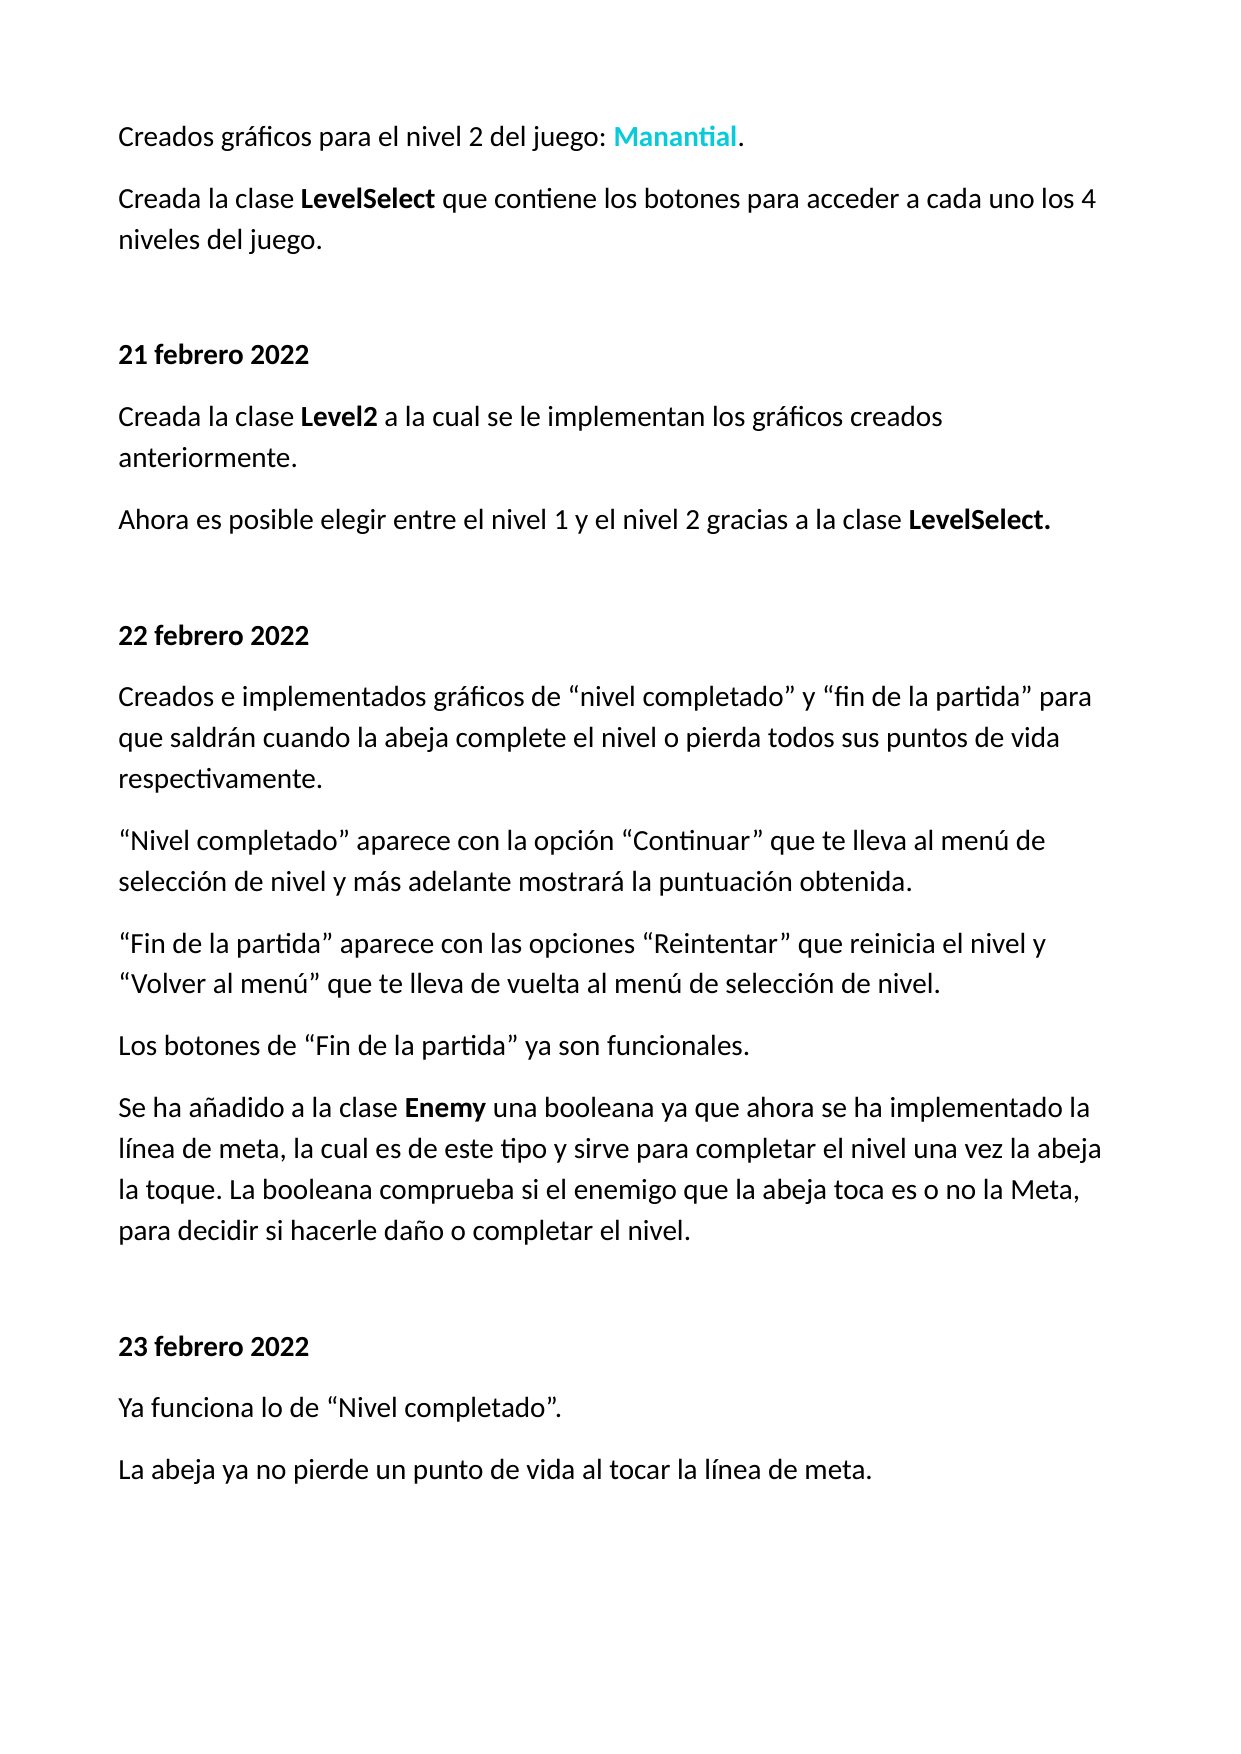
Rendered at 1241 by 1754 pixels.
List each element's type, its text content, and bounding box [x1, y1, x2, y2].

text Los botones de “Fin de la partida” ya son funcionales. [118, 1027, 1122, 1063]
text Se ha añadido a la clase Enemy una booleana ya que ahora se ha implementado la línea de meta, la cual es de este tipo y sirve para completar el nivel una vez la abeja la toque. La booleana comprueba si el enemigo que la abeja toca es o no la Meta, para decidir si hacerle daño o completar el nivel. [118, 1089, 1122, 1248]
text Creados e implementados gráficos de “nivel completado” y “fin de la partida” para que saldrán cuando la abeja complete el nivel o pierda todos sus puntos de vida respectivamente. [118, 678, 1122, 796]
text “Fin de la partida” aparece con las opciones “Reintentar” que reinicia el nivel y “Volver al menú” que te lleva de vuelta al menú de selección de nivel. [118, 925, 1122, 1001]
text 23 febrero 2022 [118, 1328, 1122, 1363]
text Creada la clase Level2 a la cual se le implementan los gráficos creados anteriormente. [118, 398, 1122, 475]
text Ahora es posible elegir entre el nivel 1 y el nivel 2 gracias a la clase LevelSelect. [118, 501, 1122, 537]
text La abeja ya no pierde un punto de vida al tocar la línea de meta. [118, 1451, 1122, 1487]
text 22 febrero 2022 [118, 617, 1122, 652]
text Ya funciona lo de “Nivel completado”. [118, 1389, 1122, 1425]
text “Nivel completado” aparece con la opción “Continuar” que te lleva al menú de selección de nivel y más adelante mostrará la puntuación obtenida. [118, 822, 1122, 898]
text 21 febrero 2022 [118, 336, 1122, 372]
text Creada la clase LevelSelect que contiene los botones para acceder a cada uno los 4 niveles del juego. [118, 180, 1122, 256]
text Creados gráficos para el nivel 2 del juego: Manantial. [118, 118, 1122, 154]
